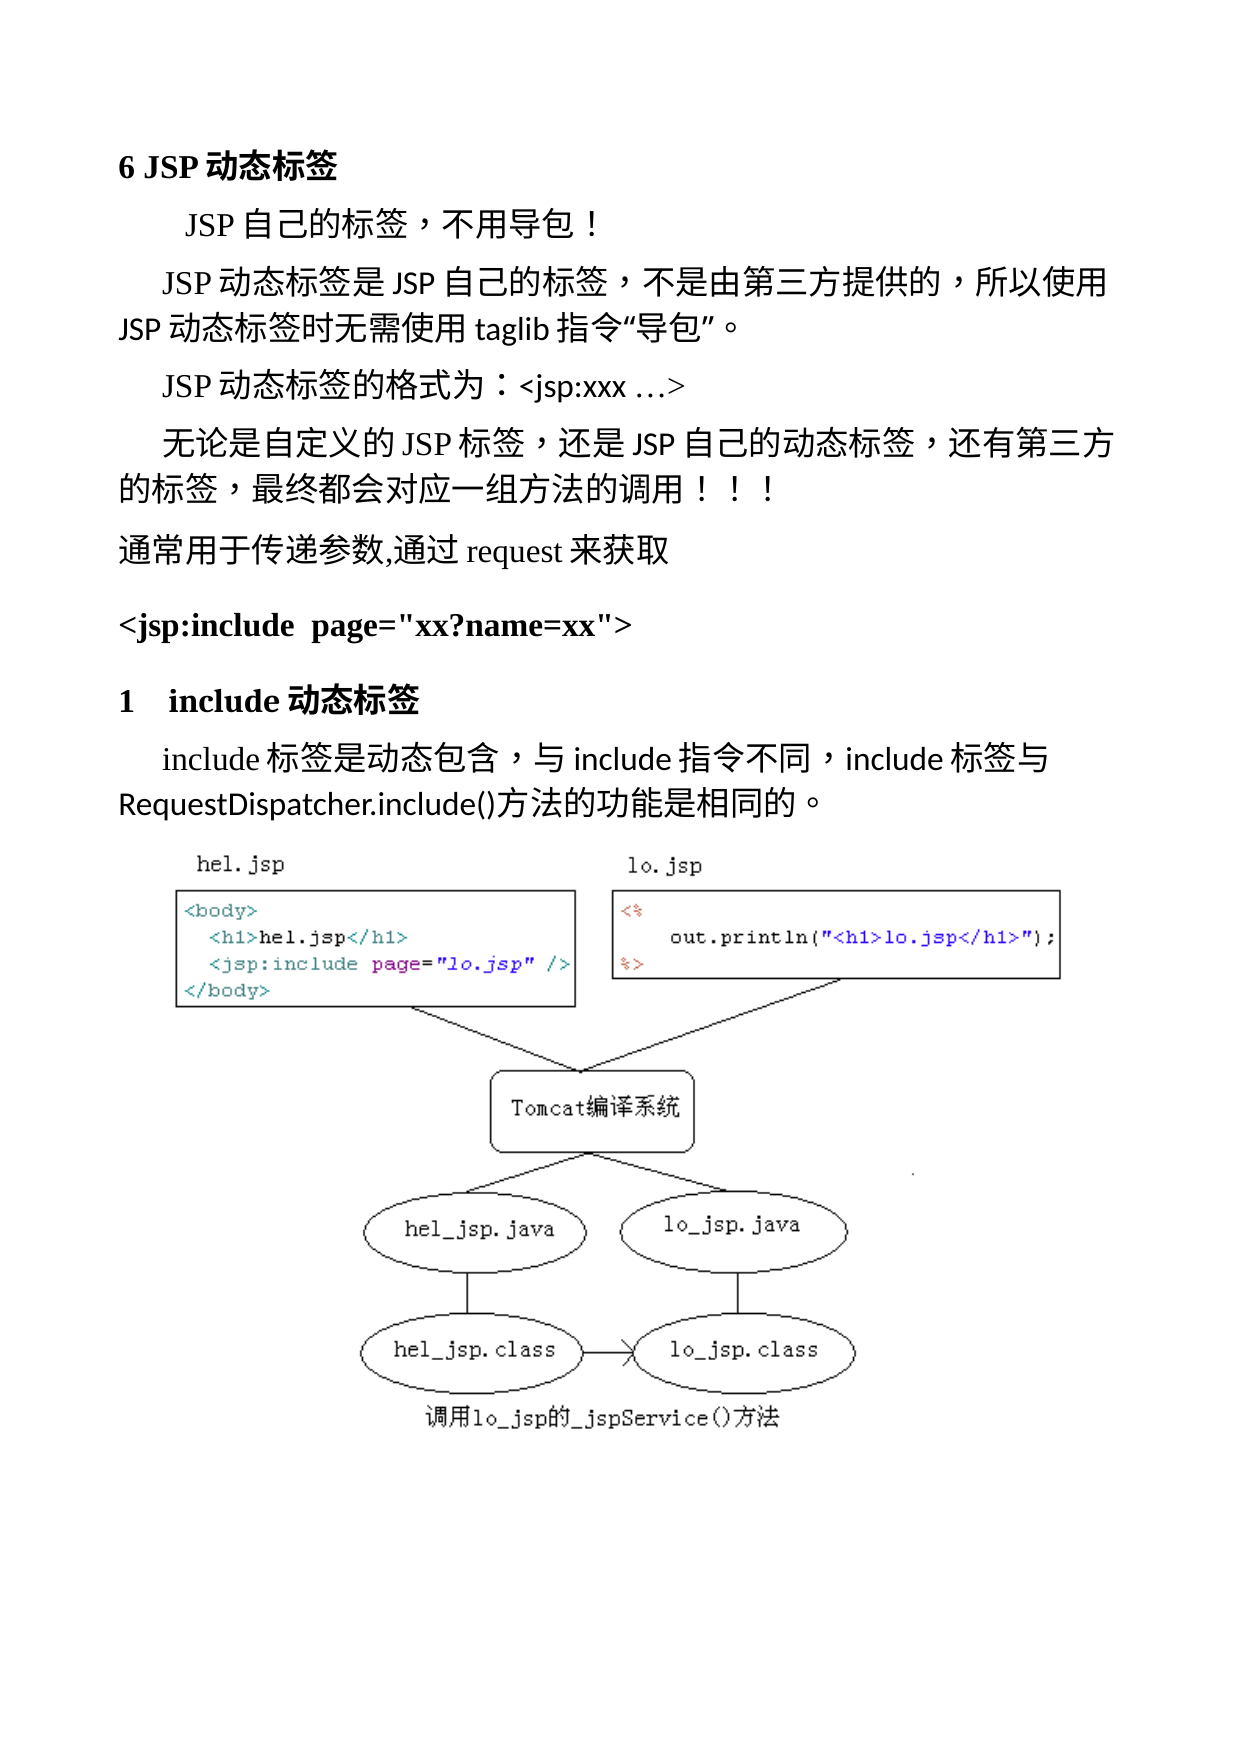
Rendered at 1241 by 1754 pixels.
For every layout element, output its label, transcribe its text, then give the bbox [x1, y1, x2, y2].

text JSP动态标签的格式为：<jsp:xxx …> [118, 362, 1122, 408]
subtitle 1 include动态标签 [118, 677, 1122, 722]
text JSP动态标签是JSP自己的标签，不是由第三方提供的，所以使用JSP动态标签时无需使用taglib指令“导包”。 [118, 259, 1122, 350]
text 通常用于传递参数,通过request来获取 [118, 523, 1122, 572]
picture [168, 838, 1072, 1443]
text include标签是动态包含，与include指令不同，include标签与RequestDispatcher.include()方法的功能是相同的。 [118, 735, 1122, 826]
text 无论是自定义的JSP标签，还是JSP自己的动态标签，还有第三方的标签，最终都会对应一组方法的调用！！！ [118, 420, 1122, 511]
text JSP自己的标签，不用导包！ [118, 201, 1122, 246]
subtitle <jsp:include page="xx?name=xx"> [118, 605, 1122, 643]
subtitle 6 JSP动态标签 [118, 143, 1122, 188]
